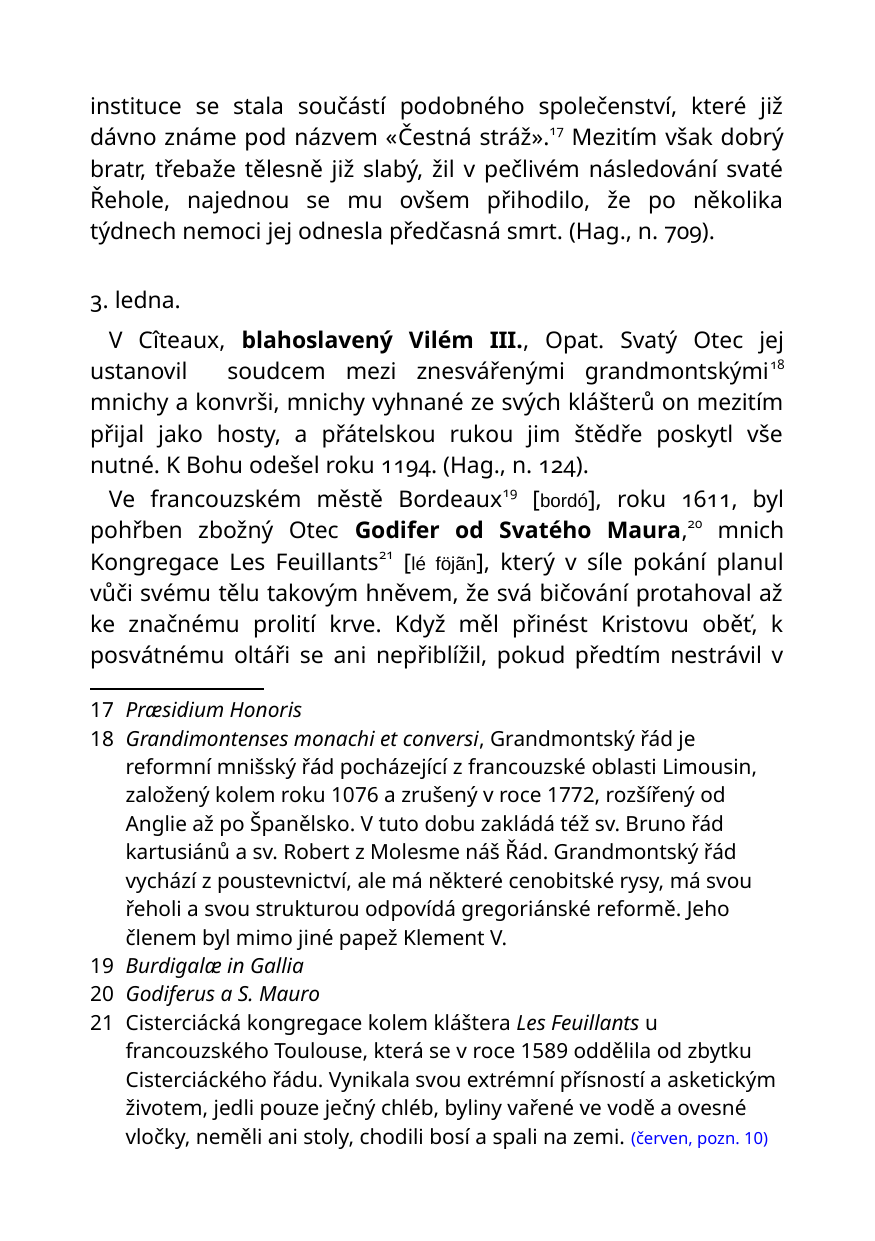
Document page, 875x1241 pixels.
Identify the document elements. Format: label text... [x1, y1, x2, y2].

text 3. ledna. [90, 283, 784, 315]
text Grandimontenses monachi et conversi, Grandmontský řád je reformní mnišský řád pocházející z francouzské oblasti Limousin, založený kolem roku 1076 a zrušený v roce 1772, rozšířený od Anglie až po Španělsko. V tuto dobu zakládá též sv. Bruno řád kartusiánů a sv. Robert z Molesme náš Řád. Grandmontský řád vychází z poustevnictví, ale má některé cenobitské rysy, má svou řeholi a svou strukturou odpovídá gregoriánské reformě. Jeho členem byl mimo jiné papež Klement V. [90, 724, 784, 951]
text Ve francouzském městě Bordeaux [bordó], roku 1611, byl pohřben zbožný Otec Godifer od Svatého Maura, mnich Kongregace Les Feuillants [lé föjãn], který v síle pokání planul vůči svému tělu takovým hněvem, že svá bičování protahoval až ke značnému prolití krve. Když měl přinést Kristovu oběť, k posvátnému oltáři se ani nepřiblížil, pokud předtím nestrávil v [90, 483, 784, 671]
text V Cîteaux, blahoslavený Vilém III., Opat. Svatý Otec jej ustanovil soudcem mezi znesvářenými grandmontskými mnichy a konvrši, mnichy vyhnané ze svých klášterů on mezitím přijal jako hosty, a přátelskou rukou jim štědře poskytl vše nutné. K Bohu odešel roku 1194. (Hag., n. 124). [90, 324, 784, 480]
text Præsidium Honoris [90, 695, 784, 724]
text Burdigalæ in Gallia [90, 951, 784, 979]
text Godiferus a S. Mauro [90, 979, 784, 1008]
text Cisterciácká kongregace kolem kláštera Les Feuillants u francouzského Toulouse, která se v roce 1589 oddělila od zbytku Cisterciáckého řádu. Vynikala svou extrémní přísností a asketickým životem, jedli pouze ječný chléb, byliny vařené ve vodě a ovesné vločky, neměli ani stoly, chodili bosí a spali na zemi. (červen, pozn. 10) [90, 1008, 784, 1150]
text instituce se stala součástí podobného společenství, které již dávno známe pod názvem «Čestná stráž». Mezitím však dobrý bratr, třebaže tělesně již slabý, žil v pečlivém následování svaté Řehole, najednou se mu ovšem přihodilo, že po několika týdnech nemoci jej odnesla předčasná smrt. (Hag., n. 709). [90, 90, 784, 246]
